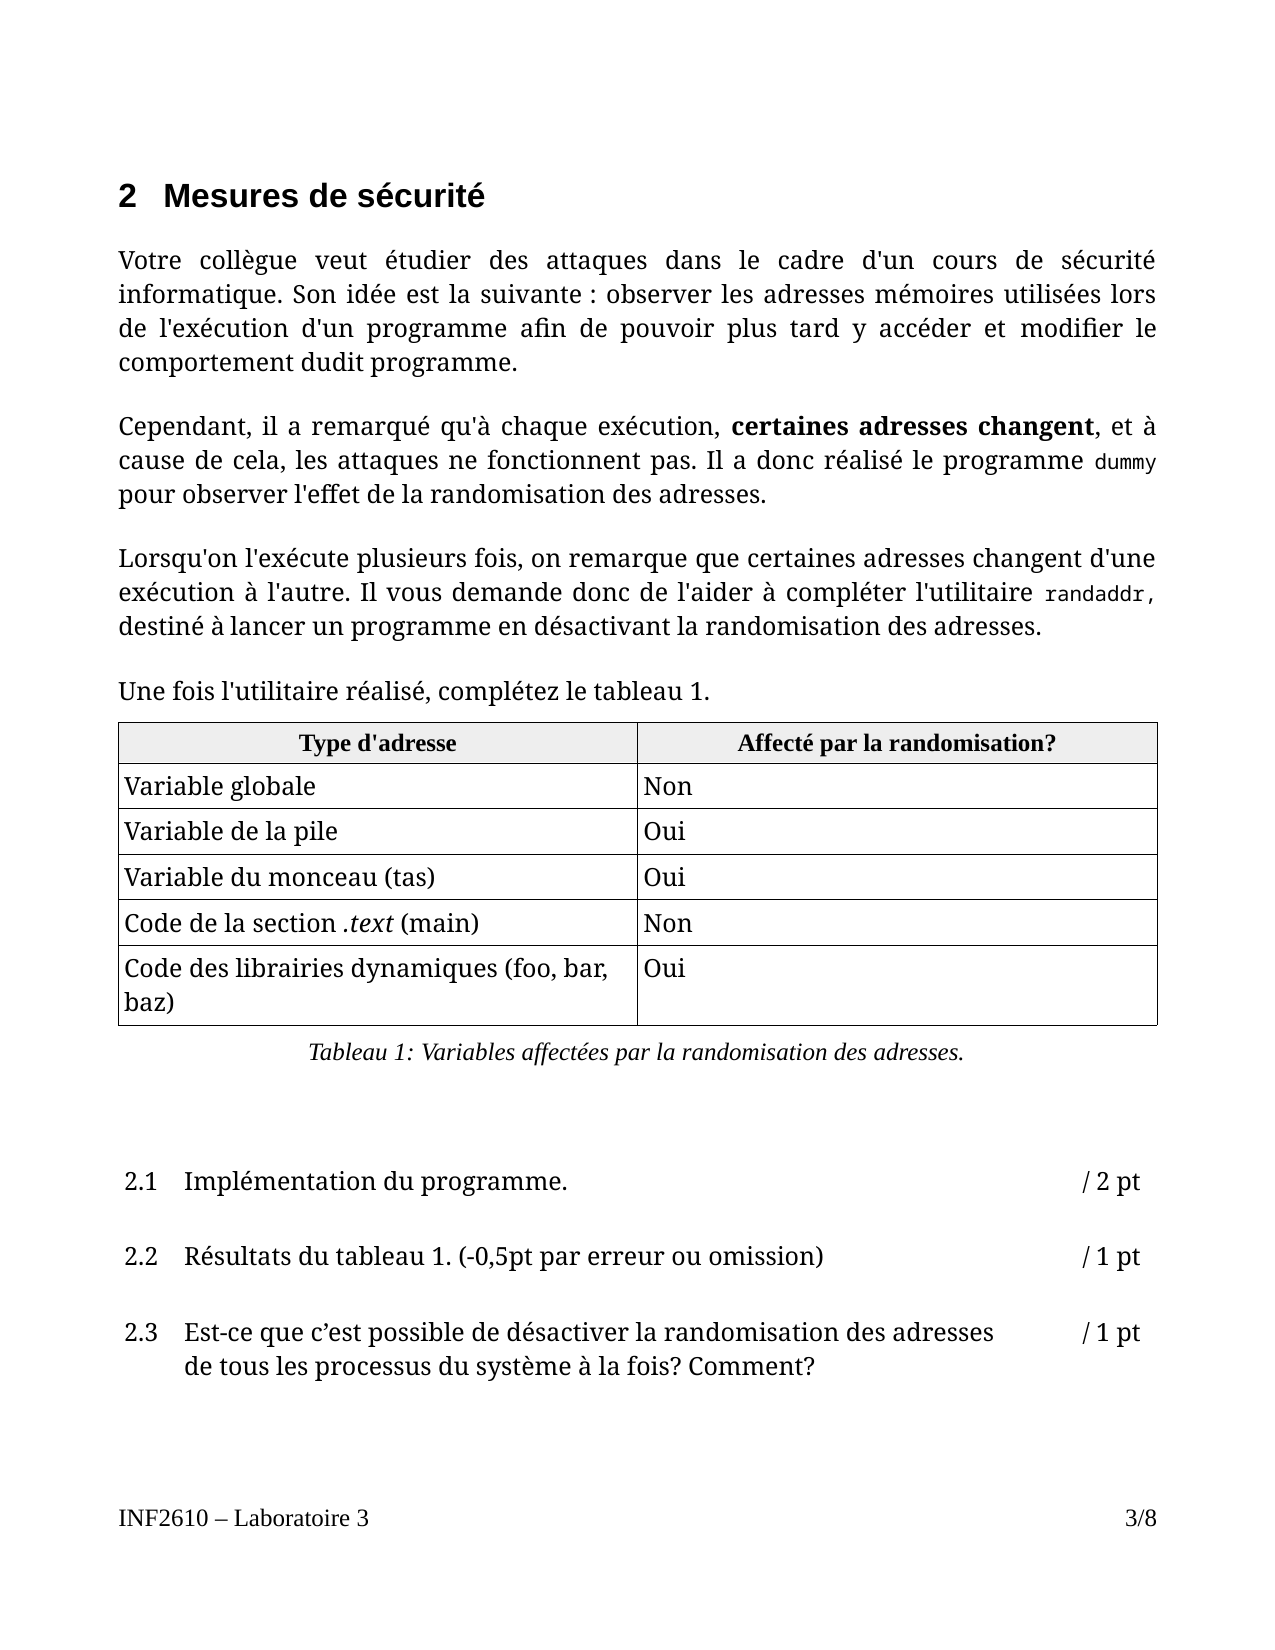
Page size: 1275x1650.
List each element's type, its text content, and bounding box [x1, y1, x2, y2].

text Votre collègue veut étudier des attaques dans le cadre d'un cours de sécurité informatique. Son idée est la suivante : observer les adresses mémoires utilisées lors de l'exécution d'un programme afin de pouvoir plus tard y accéder et modifier le comportement dudit programme. [118, 242, 1157, 379]
table_cell [1008, 1294, 1077, 1403]
subtitle Mesures de sécurité [118, 176, 1157, 215]
table_cell Non [638, 764, 1157, 808]
text Tableau 1: Variables affectées par la randomisation des adresses. [118, 1037, 1157, 1066]
table_cell Variable globale [119, 764, 637, 808]
table_cell [1008, 1218, 1077, 1294]
table_header Implémentation du programme. [118, 1143, 1007, 1218]
table_cell Est-ce que c’est possible de désactiver la randomisation des adresses de tous les processus du système à la fois? Comment? [118, 1294, 1007, 1403]
table_cell Résultats du tableau 1. (-0,5pt par erreur ou omission) [118, 1218, 1007, 1294]
table_cell Code de la section .text (main) [119, 900, 637, 945]
text Une fois l'utilitaire réalisé, complétez le tableau 1. [118, 673, 1157, 707]
table_cell / 1 pt [1077, 1294, 1157, 1403]
table_header Type d'adresse [119, 723, 637, 762]
text Lorsqu'on l'exécute plusieurs fois, on remarque que certaines adresses changent d'une exécution à l'autre. Il vous demande donc de l'aider à compléter l'utilitaire randaddr, destiné à lancer un programme en désactivant la randomisation des adresses. [118, 541, 1157, 643]
table_cell Oui [638, 809, 1157, 854]
table_cell Variable de la pile [119, 809, 637, 854]
table_cell Oui [638, 855, 1157, 899]
table_cell Code des librairies dynamiques (foo, bar, baz) [119, 946, 637, 1025]
table_header / 2 pt [1077, 1143, 1157, 1218]
table_cell Variable du monceau (tas) [119, 855, 637, 899]
text Cependant, il a remarqué qu'à chaque exécution, certaines adresses changent, et à cause de cela, les attaques ne fonctionnent pas. Il a donc réalisé le programme dummy pour observer l'effet de la randomisation des adresses. [118, 409, 1157, 511]
table_cell / 1 pt [1077, 1218, 1157, 1294]
table_header Affecté par la randomisation? [638, 723, 1157, 762]
table_cell Non [638, 900, 1157, 945]
table_cell Oui [638, 946, 1157, 1025]
table_header [1008, 1143, 1077, 1218]
